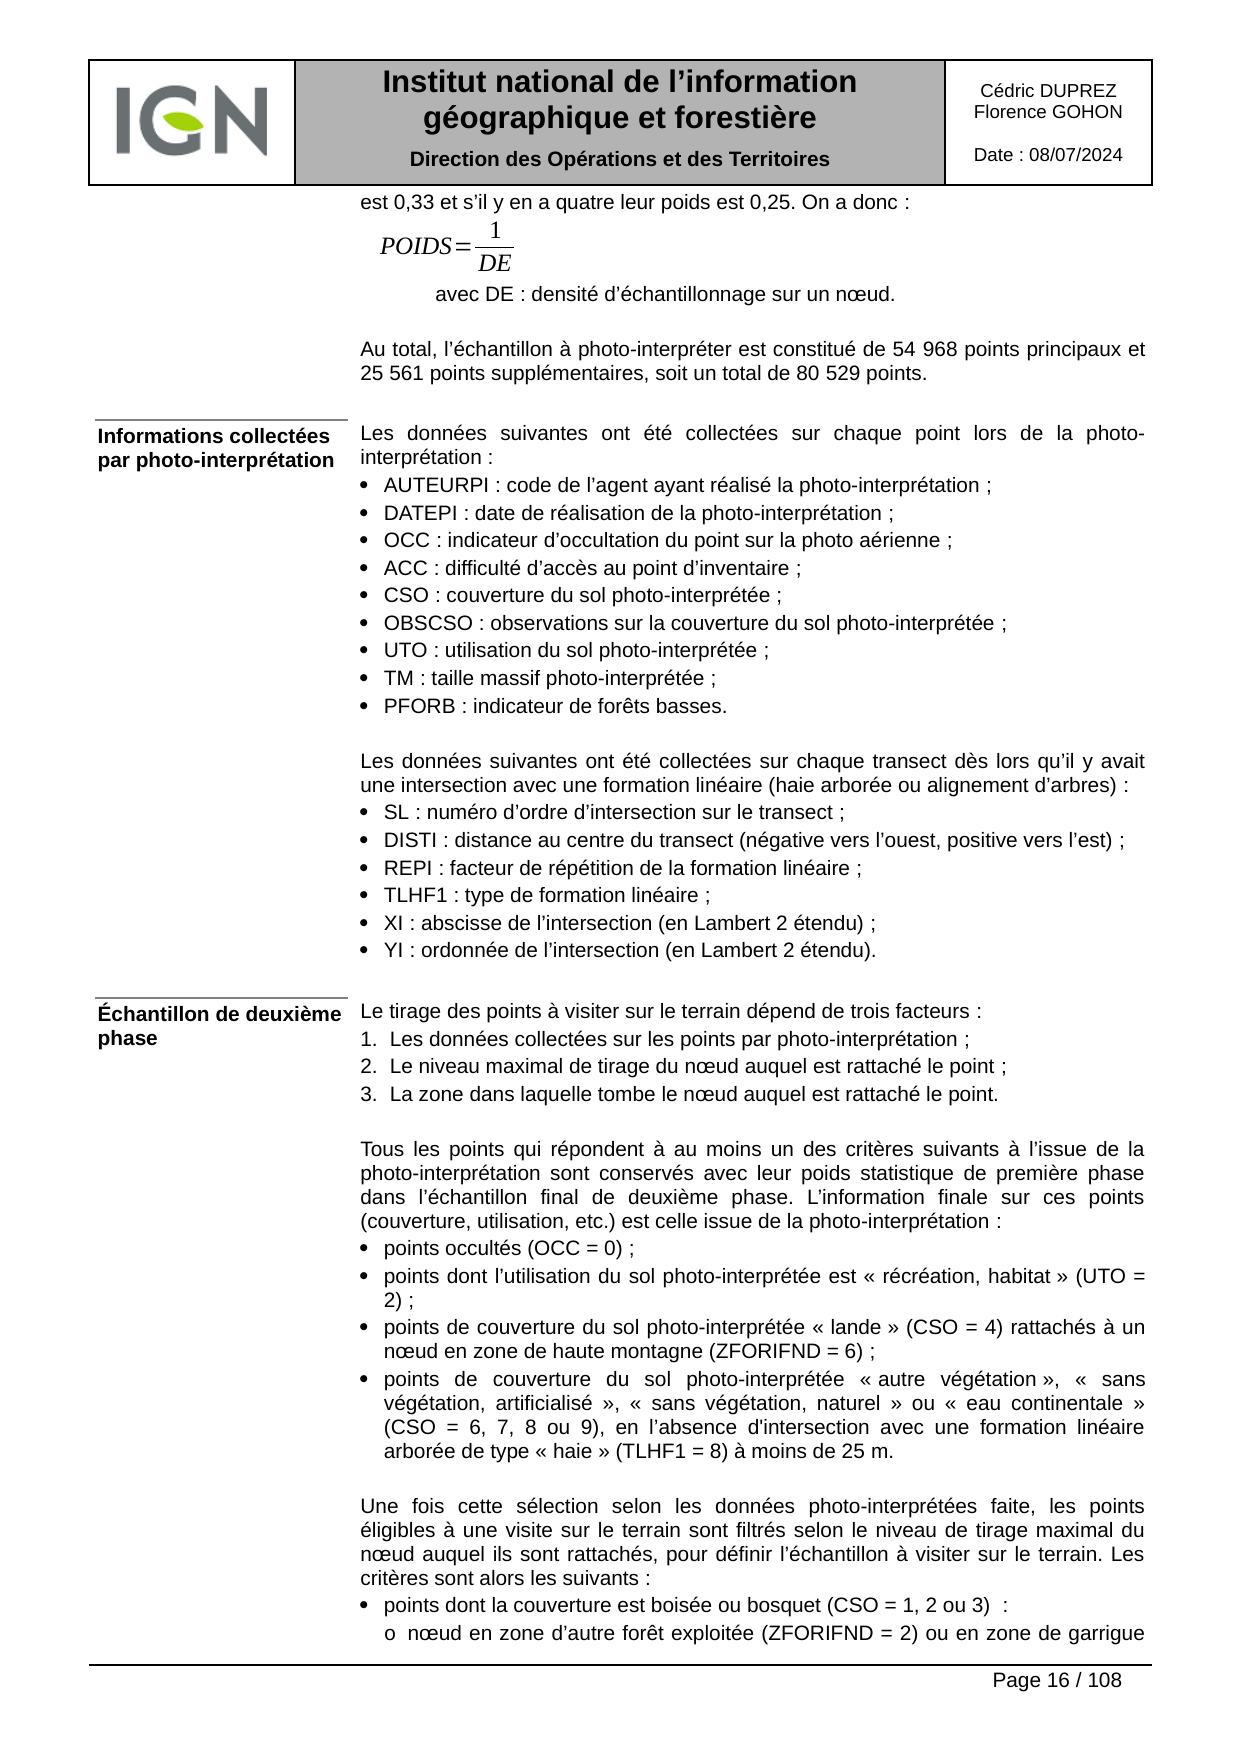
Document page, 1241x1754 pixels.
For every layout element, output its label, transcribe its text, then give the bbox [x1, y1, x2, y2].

table_cell Échantillon de deuxième phase [89, 996, 354, 1652]
table_cell est 0,33 et s’il y en a quatre leur poids est 0,25. On a donc : avec DE : densité d’échantillonnage sur un nœud. Au total, l’échantillon à photo-interpréter est constitué de 54 968 points principaux et 25 561 points supplémentaires, soit un total de 80 529 points. [354, 186, 1152, 418]
table_cell Le tirage des points à visiter sur le terrain dépend de trois facteurs : Les données collectées sur les points par photo-interprétation ; Le niveau maximal de tirage du nœud auquel est rattaché le point ; La zone dans laquelle tombe le nœud auquel est rattaché le point. Tous les points qui répondent à au moins un des critères suivants à l’issue de la photo-interprétation sont conservés avec leur poids statistique de première phase dans l’échantillon final de deuxième phase. L’information finale sur ces points (couverture, utilisation, etc.) est celle issue de la photo-interprétation : points occultés (OCC = 0) ; points dont l’utilisation du sol photo-interprétée est « récréation, habitat » (UTO = 2) ; points de couverture du sol photo-interprétée « lande » (CSO = 4) rattachés à un nœud en zone de haute montagne (ZFORIFND = 6) ; points de couverture du sol photo-interprétée « autre végétation », « sans végétation, artificialisé », « sans végétation, naturel » ou « eau continentale » (CSO = 6, 7, 8 ou 9), en l’absence d'intersection avec une formation linéaire arborée de type « haie » (TLHF1 = 8) à moins de 25 m. Une fois cette sélection selon les données photo-interprétées faite, les points éligibles à une visite sur le terrain sont filtrés selon le niveau de tirage maximal du nœud auquel ils sont rattachés, pour définir l’échantillon à visiter sur le terrain. Les critères sont alors les suivants : points dont la couverture est boisée ou bosquet (CSO = 1, 2 ou 3) : nœud en zone d’autre forêt exploitée (ZFORIFND = 2) ou en zone de garrigue [354, 996, 1152, 1652]
picture [91, 62, 293, 180]
table_cell [89, 186, 354, 418]
table_cell Informations collectées par photo-interprétation [89, 418, 354, 996]
table_cell Les données suivantes ont été collectées sur chaque point lors de la photo-interprétation : AUTEURPI : code de l’agent ayant réalisé la photo-interprétation ; DATEPI : date de réalisation de la photo-interprétation ; OCC : indicateur d’occultation du point sur la photo aérienne ; ACC : difficulté d’accès au point d’inventaire ; CSO : couverture du sol photo-interprétée ; OBSCSO : observations sur la couverture du sol photo-interprétée ; UTO : utilisation du sol photo-interprétée ; TM : taille massif photo-interprétée ; PFORB : indicateur de forêts basses. Les données suivantes ont été collectées sur chaque transect dès lors qu’il y avait une intersection avec une formation linéaire (haie arborée ou alignement d’arbres) : SL : numéro d’ordre d’intersection sur le transect ; DISTI : distance au centre du transect (négative vers l’ouest, positive vers l’est) ; REPI : facteur de répétition de la formation linéaire ; TLHF1 : type de formation linéaire ; XI : abscisse de l’intersection (en Lambert 2 étendu) ; YI : ordonnée de l’intersection (en Lambert 2 étendu). [354, 418, 1152, 996]
